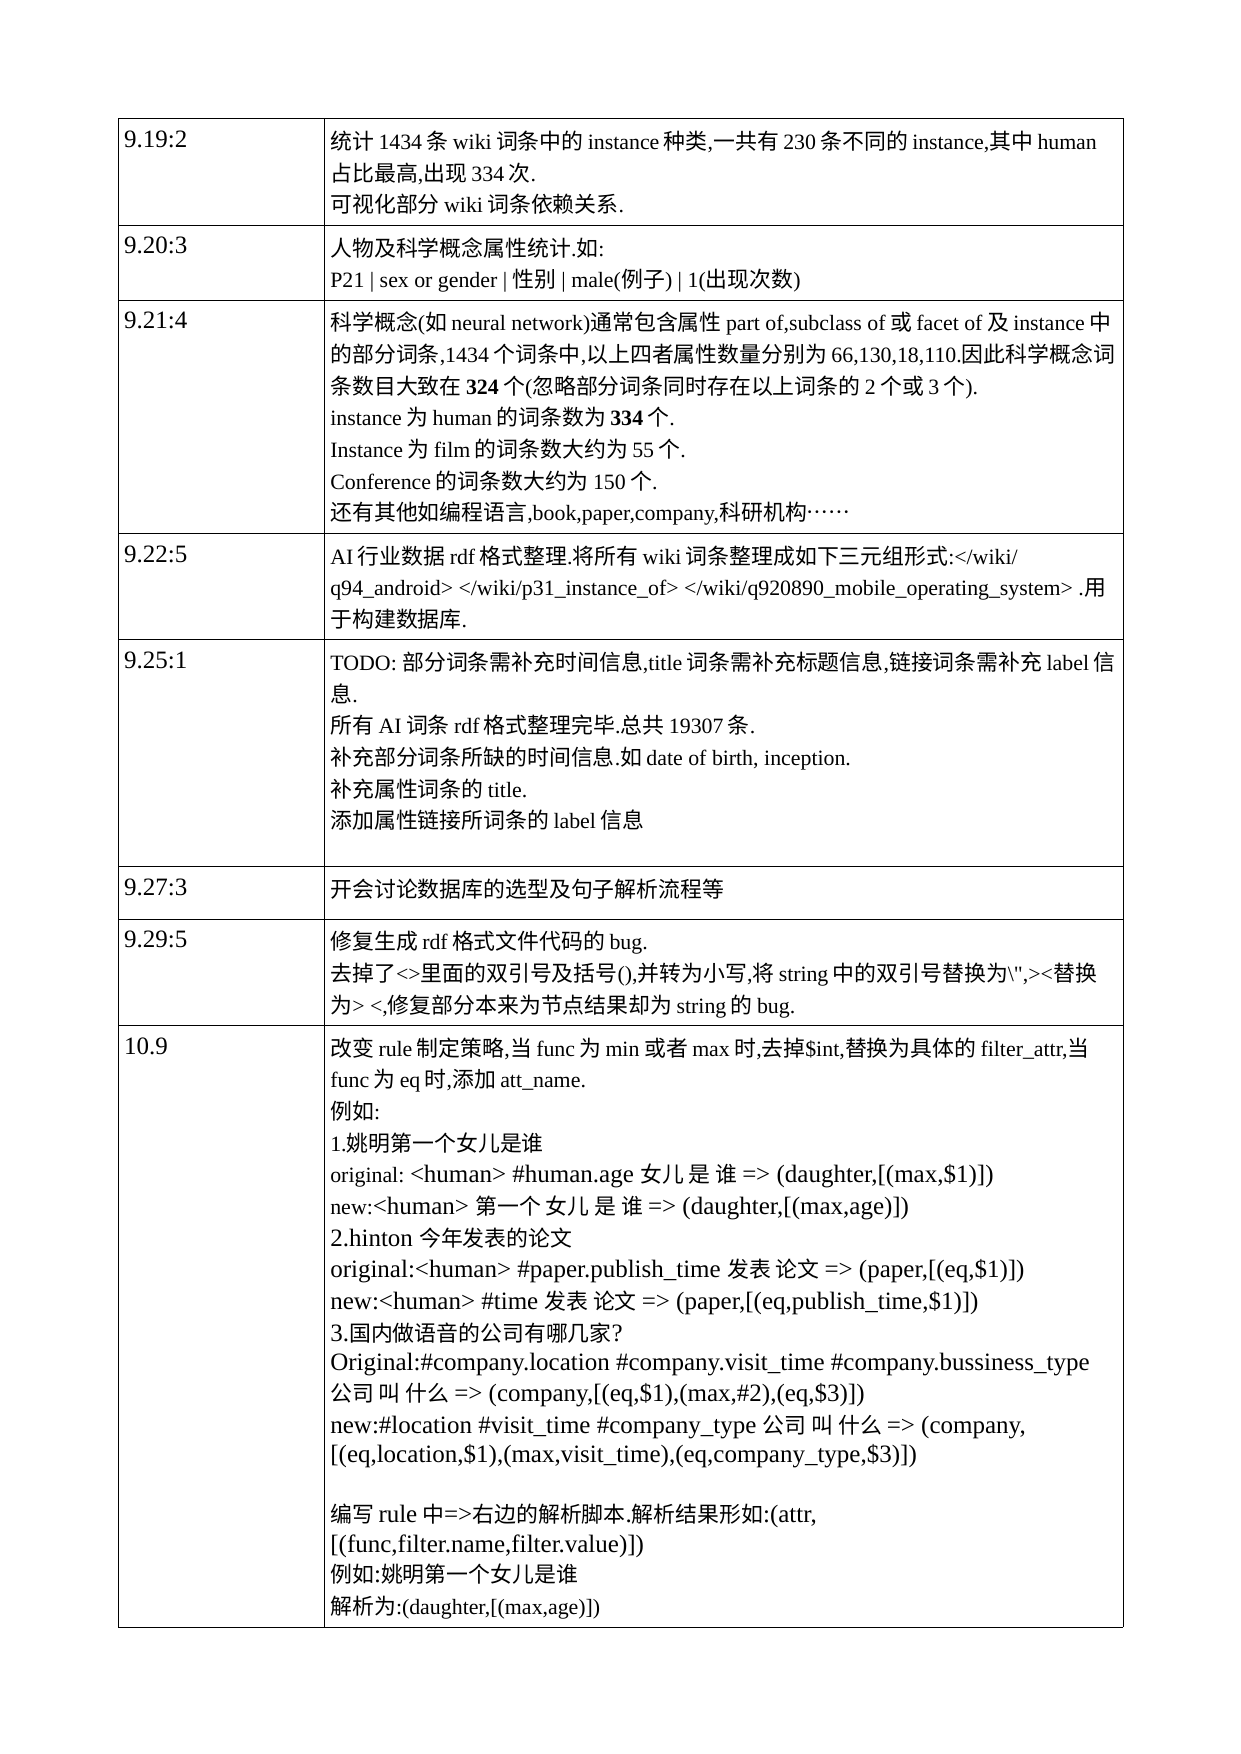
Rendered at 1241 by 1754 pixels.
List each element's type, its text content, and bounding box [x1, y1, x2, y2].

table_cell 统计1434条wiki词条中的instance种类,一共有230条不同的instance,其中human占比最高,出现334次. 可视化部分wiki词条依赖关系. [325, 119, 1123, 225]
table_cell 改变rule制定策略,当func为min或者max时,去掉$int,替换为具体的filter_attr,当func为eq时,添加att_name. 例如: 1.姚明第一个女儿是谁 original: <human> #human.age 女儿 是 谁 => (daughter,[(max,$1)]) new:<human> 第一个 女儿 是 谁 => (daughter,[(max,age)]) 2.hinton 今年发表的论文 original:<human> #paper.publish_time 发表 论文 => (paper,[(eq,$1)]) new:<human> #time 发表 论文 => (paper,[(eq,publish_time,$1)]) 3.国内做语音的公司有哪几家? Original:#company.location #company.visit_time #company.bussiness_type 公司 叫 什么 => (company,[(eq,$1),(max,#2),(eq,$3)]) new:#location #visit_time #company_type 公司 叫 什么 => (company,[(eq,location,$1),(max,visit_time),(eq,company_type,$3)]) 编写rule中=>右边的解析脚本.解析结果形如:(attr,[(func,filter.name,filter.value)]) 例如:姚明第一个女儿是谁 解析为:(daughter,[(max,age)]) [325, 1026, 1123, 1627]
table_cell 9.27:3 [119, 867, 324, 918]
table_cell AI行业数据rdf格式整理.将所有wiki词条整理成如下三元组形式:</wiki/q94_android> </wiki/p31_instance_of> </wiki/q920890_mobile_operating_system> .用于构建数据库. [325, 534, 1123, 639]
table_cell TODO: 部分词条需补充时间信息,title词条需补充标题信息,链接词条需补充label信息. 所有AI词条rdf格式整理完毕.总共19307条. 补充部分词条所缺的时间信息.如date of birth, inception. 补充属性词条的title. 添加属性链接所词条的label信息 [325, 640, 1123, 866]
table_cell 9.25:1 [119, 640, 324, 866]
table_cell 9.29:5 [119, 920, 324, 1025]
table_cell 科学概念(如neural network)通常包含属性part of,subclass of或facet of及instance中的部分词条,1434个词条中,以上四者属性数量分别为66,130,18,110.因此科学概念词条数目大致在324个(忽略部分词条同时存在以上词条的2个或3个). instance为human的词条数为334个. Instance为film的词条数大约为55个. Conference的词条数大约为150个. 还有其他如编程语言,book,paper,company,科研机构…… [325, 301, 1123, 533]
table_cell 9.22:5 [119, 534, 324, 639]
table_cell 9.19:2 [119, 119, 324, 225]
table_cell 9.20:3 [119, 226, 324, 299]
table_cell 人物及科学概念属性统计.如: P21 | sex or gender | 性别 | male(例子) | 1(出现次数) [325, 226, 1123, 299]
table_cell 修复生成rdf格式文件代码的bug. 去掉了<>里面的双引号及括号(),并转为小写,将string中的双引号替换为\",><替换为> <,修复部分本来为节点结果却为string的bug. [325, 920, 1123, 1025]
table_cell 开会讨论数据库的选型及句子解析流程等 [325, 867, 1123, 918]
table_cell 9.21:4 [119, 301, 324, 533]
table_cell 10.9 [119, 1026, 324, 1627]
